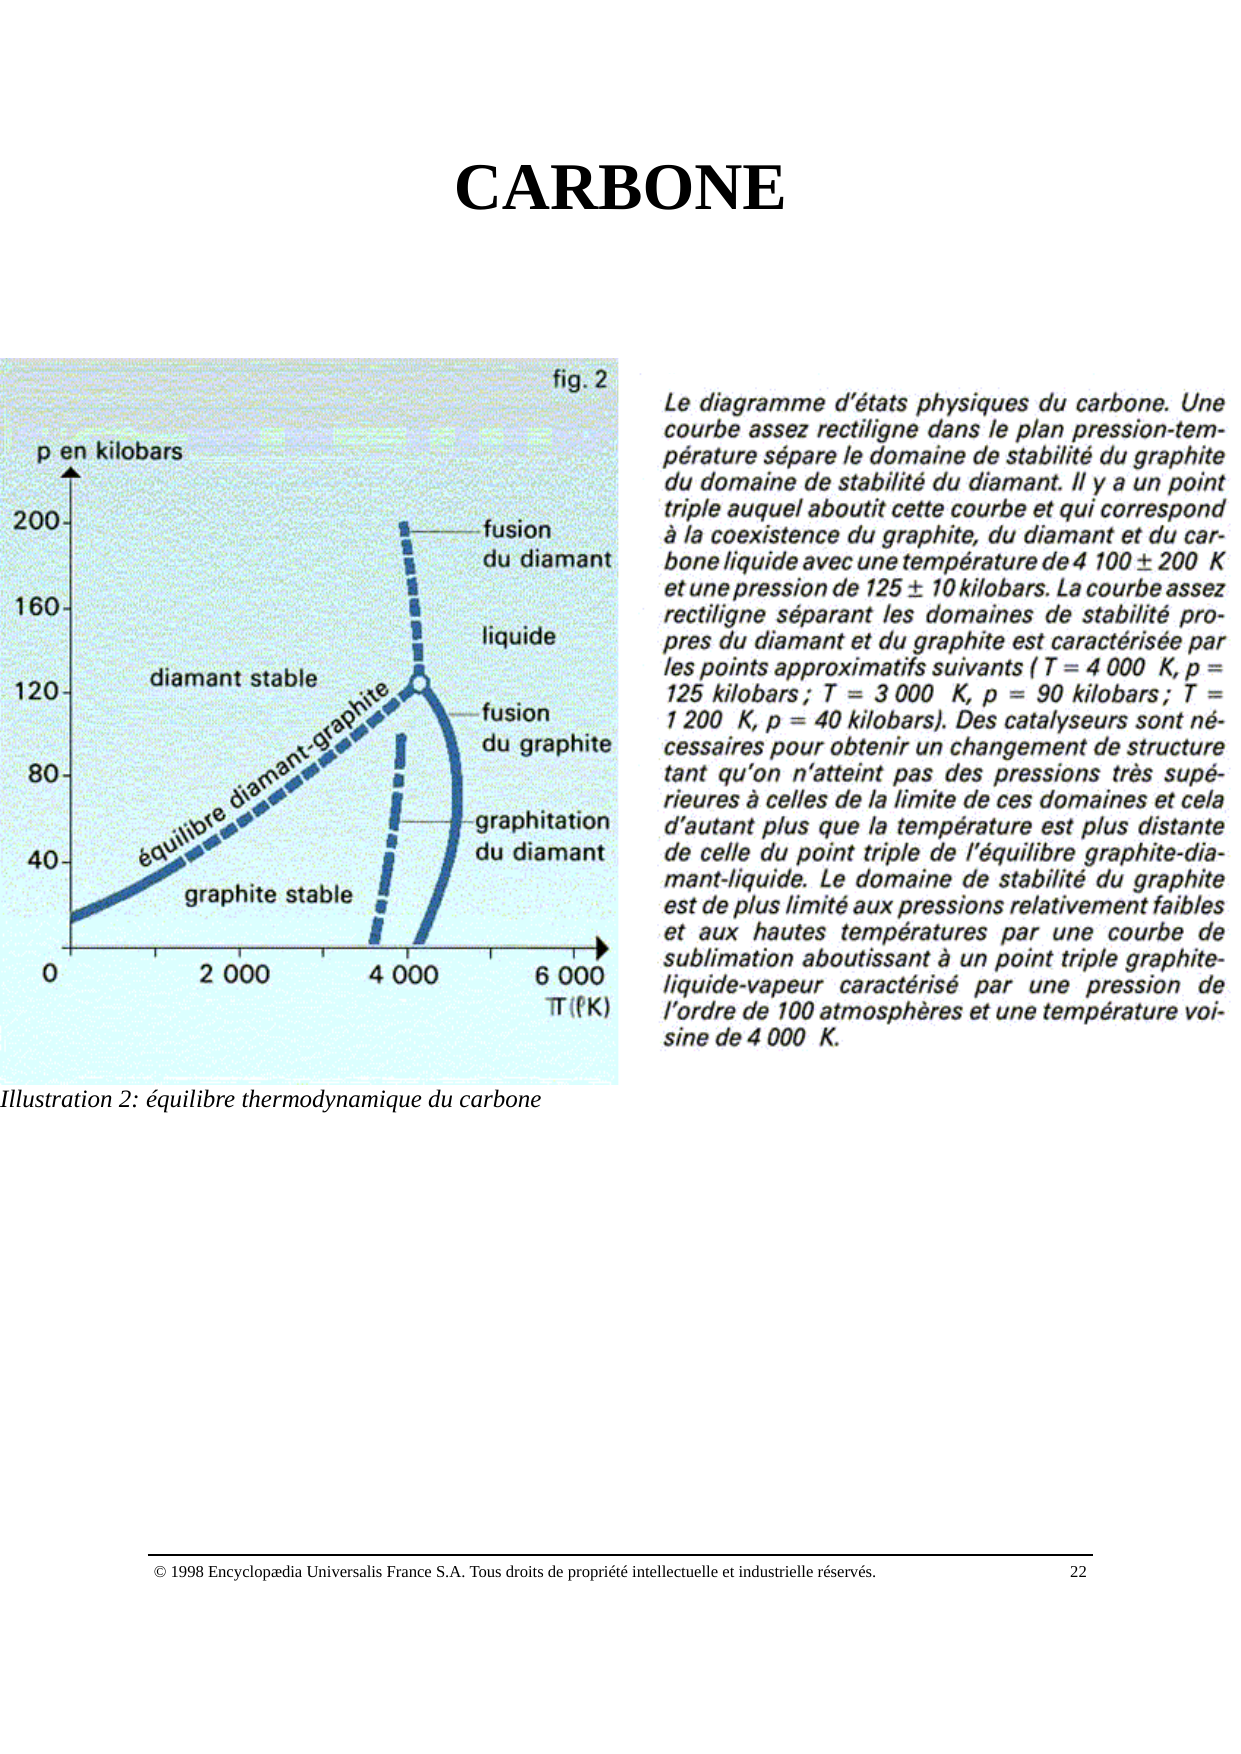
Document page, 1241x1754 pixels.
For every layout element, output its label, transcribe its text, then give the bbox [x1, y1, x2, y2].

picture [637, 373, 1240, 1056]
text Illustration 2: équilibre thermodynamique du carbone [0, 371, 637, 1113]
picture [0, 358, 619, 1085]
